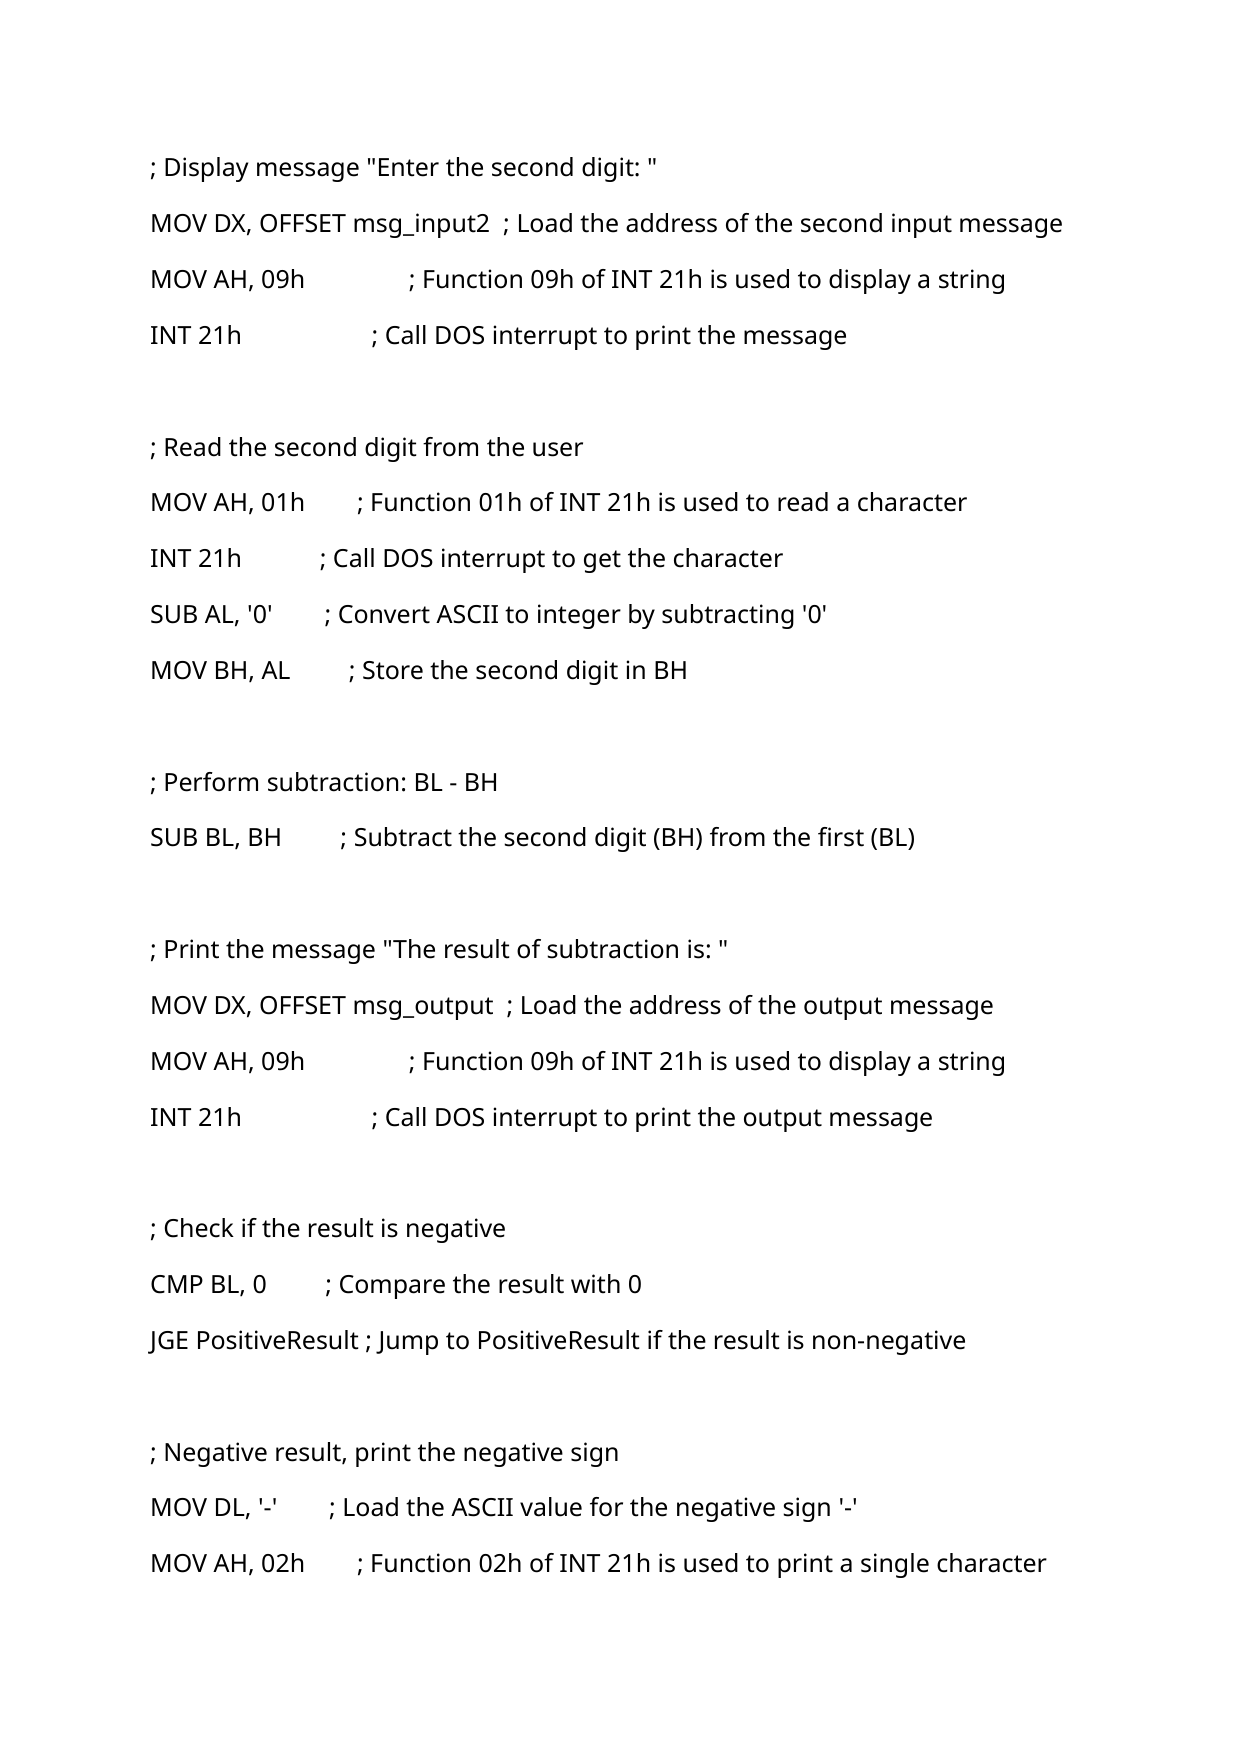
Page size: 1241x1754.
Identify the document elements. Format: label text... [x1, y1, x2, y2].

text INT 21h ; Call DOS interrupt to get the character [150, 541, 1090, 575]
text MOV AH, 09h ; Function 09h of INT 21h is used to display a string [150, 1043, 1090, 1077]
text MOV AH, 09h ; Function 09h of INT 21h is used to display a string [150, 262, 1090, 296]
text MOV AH, 02h ; Function 02h of INT 21h is used to print a single character [150, 1546, 1090, 1580]
text ; Negative result, print the negative sign [150, 1434, 1090, 1468]
text ; Read the second digit from the user [150, 429, 1090, 463]
text ; Check if the result is negative [150, 1211, 1090, 1245]
text JGE PositiveResult ; Jump to PositiveResult if the result is non-negative [150, 1322, 1090, 1357]
text SUB BL, BH ; Subtract the second digit (BH) from the first (BL) [150, 820, 1090, 854]
text ; Display message "Enter the second digit: " [150, 150, 1090, 184]
text ; Perform subtraction: BL - BH [150, 764, 1090, 798]
text SUB AL, '0' ; Convert ASCII to integer by subtracting '0' [150, 597, 1090, 631]
text ; Print the message "The result of subtraction is: " [150, 932, 1090, 966]
text MOV BH, AL ; Store the second digit in BH [150, 652, 1090, 687]
text INT 21h ; Call DOS interrupt to print the message [150, 317, 1090, 352]
text CMP BL, 0 ; Compare the result with 0 [150, 1267, 1090, 1301]
text MOV DL, '-' ; Load the ASCII value for the negative sign '-' [150, 1490, 1090, 1524]
text MOV DX, OFFSET msg_input2 ; Load the address of the second input message [150, 206, 1090, 240]
text MOV DX, OFFSET msg_output ; Load the address of the output message [150, 987, 1090, 1022]
text INT 21h ; Call DOS interrupt to print the output message [150, 1099, 1090, 1133]
text MOV AH, 01h ; Function 01h of INT 21h is used to read a character [150, 485, 1090, 519]
